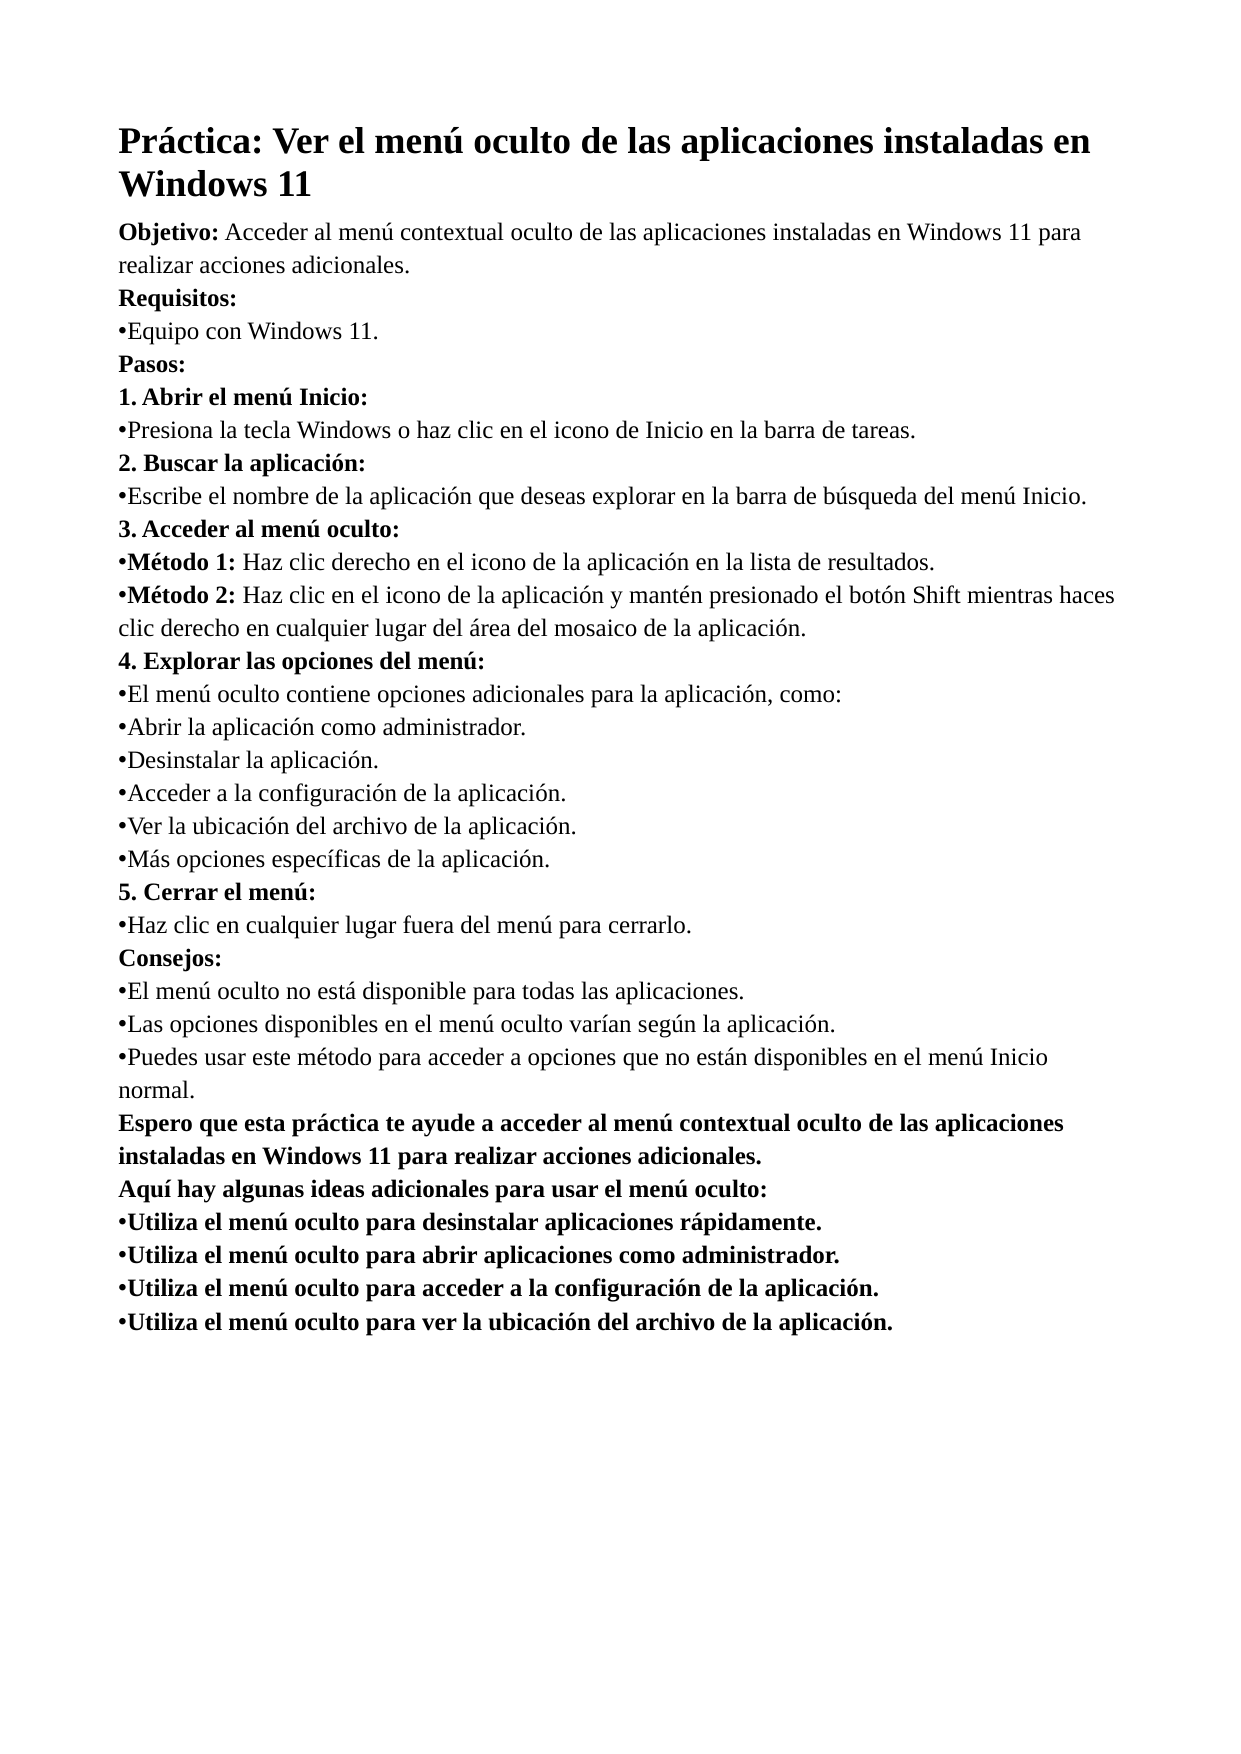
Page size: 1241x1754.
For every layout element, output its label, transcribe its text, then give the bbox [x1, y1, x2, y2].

list Ver la ubicación del archivo de la aplicación. [118, 811, 1122, 840]
list Acceder a la configuración de la aplicación. [118, 778, 1122, 807]
list Más opciones específicas de la aplicación. [118, 844, 1122, 873]
text 1. Abrir el menú Inicio: [118, 382, 1122, 411]
list El menú oculto contiene opciones adicionales para la aplicación, como: [118, 679, 1122, 708]
list Método 1: Haz clic derecho en el icono de la aplicación en la lista de resultados. [118, 547, 1122, 576]
list El menú oculto no está disponible para todas las aplicaciones. [118, 976, 1122, 1005]
list Utiliza el menú oculto para ver la ubicación del archivo de la aplicación. [118, 1307, 1122, 1335]
list Presiona la tecla Windows o haz clic en el icono de Inicio en la barra de tareas. [118, 415, 1122, 444]
text 2. Buscar la aplicación: [118, 448, 1122, 477]
text Requisitos: [118, 283, 1122, 312]
text 4. Explorar las opciones del menú: [118, 646, 1122, 675]
list Utiliza el menú oculto para desinstalar aplicaciones rápidamente. [118, 1207, 1122, 1236]
list Haz clic en cualquier lugar fuera del menú para cerrarlo. [118, 910, 1122, 939]
text Aquí hay algunas ideas adicionales para usar el menú oculto: [118, 1174, 1122, 1203]
list Utiliza el menú oculto para abrir aplicaciones como administrador. [118, 1241, 1122, 1269]
list Equipo con Windows 11. [118, 316, 1122, 345]
text 3. Acceder al menú oculto: [118, 514, 1122, 543]
list Puedes usar este método para acceder a opciones que no están disponibles en el menú Inicio normal. [118, 1042, 1122, 1104]
list Desinstalar la aplicación. [118, 745, 1122, 774]
list Escribe el nombre de la aplicación que deseas explorar en la barra de búsqueda del menú Inicio. [118, 481, 1122, 510]
text Pasos: [118, 349, 1122, 378]
text 5. Cerrar el menú: [118, 877, 1122, 906]
list Abrir la aplicación como administrador. [118, 712, 1122, 741]
list Las opciones disponibles en el menú oculto varían según la aplicación. [118, 1009, 1122, 1038]
subtitle Práctica: Ver el menú oculto de las aplicaciones instaladas en Windows 11 [118, 118, 1122, 204]
text Espero que esta práctica te ayude a acceder al menú contextual oculto de las aplicaciones instaladas en Windows 11 para realizar acciones adicionales. [118, 1108, 1122, 1170]
text Objetivo: Acceder al menú contextual oculto de las aplicaciones instaladas en Windows 11 para realizar acciones adicionales. [118, 217, 1122, 279]
list Método 2: Haz clic en el icono de la aplicación y mantén presionado el botón Shift mientras haces clic derecho en cualquier lugar del área del mosaico de la aplicación. [118, 580, 1122, 642]
list Utiliza el menú oculto para acceder a la configuración de la aplicación. [118, 1273, 1122, 1302]
text Consejos: [118, 943, 1122, 972]
